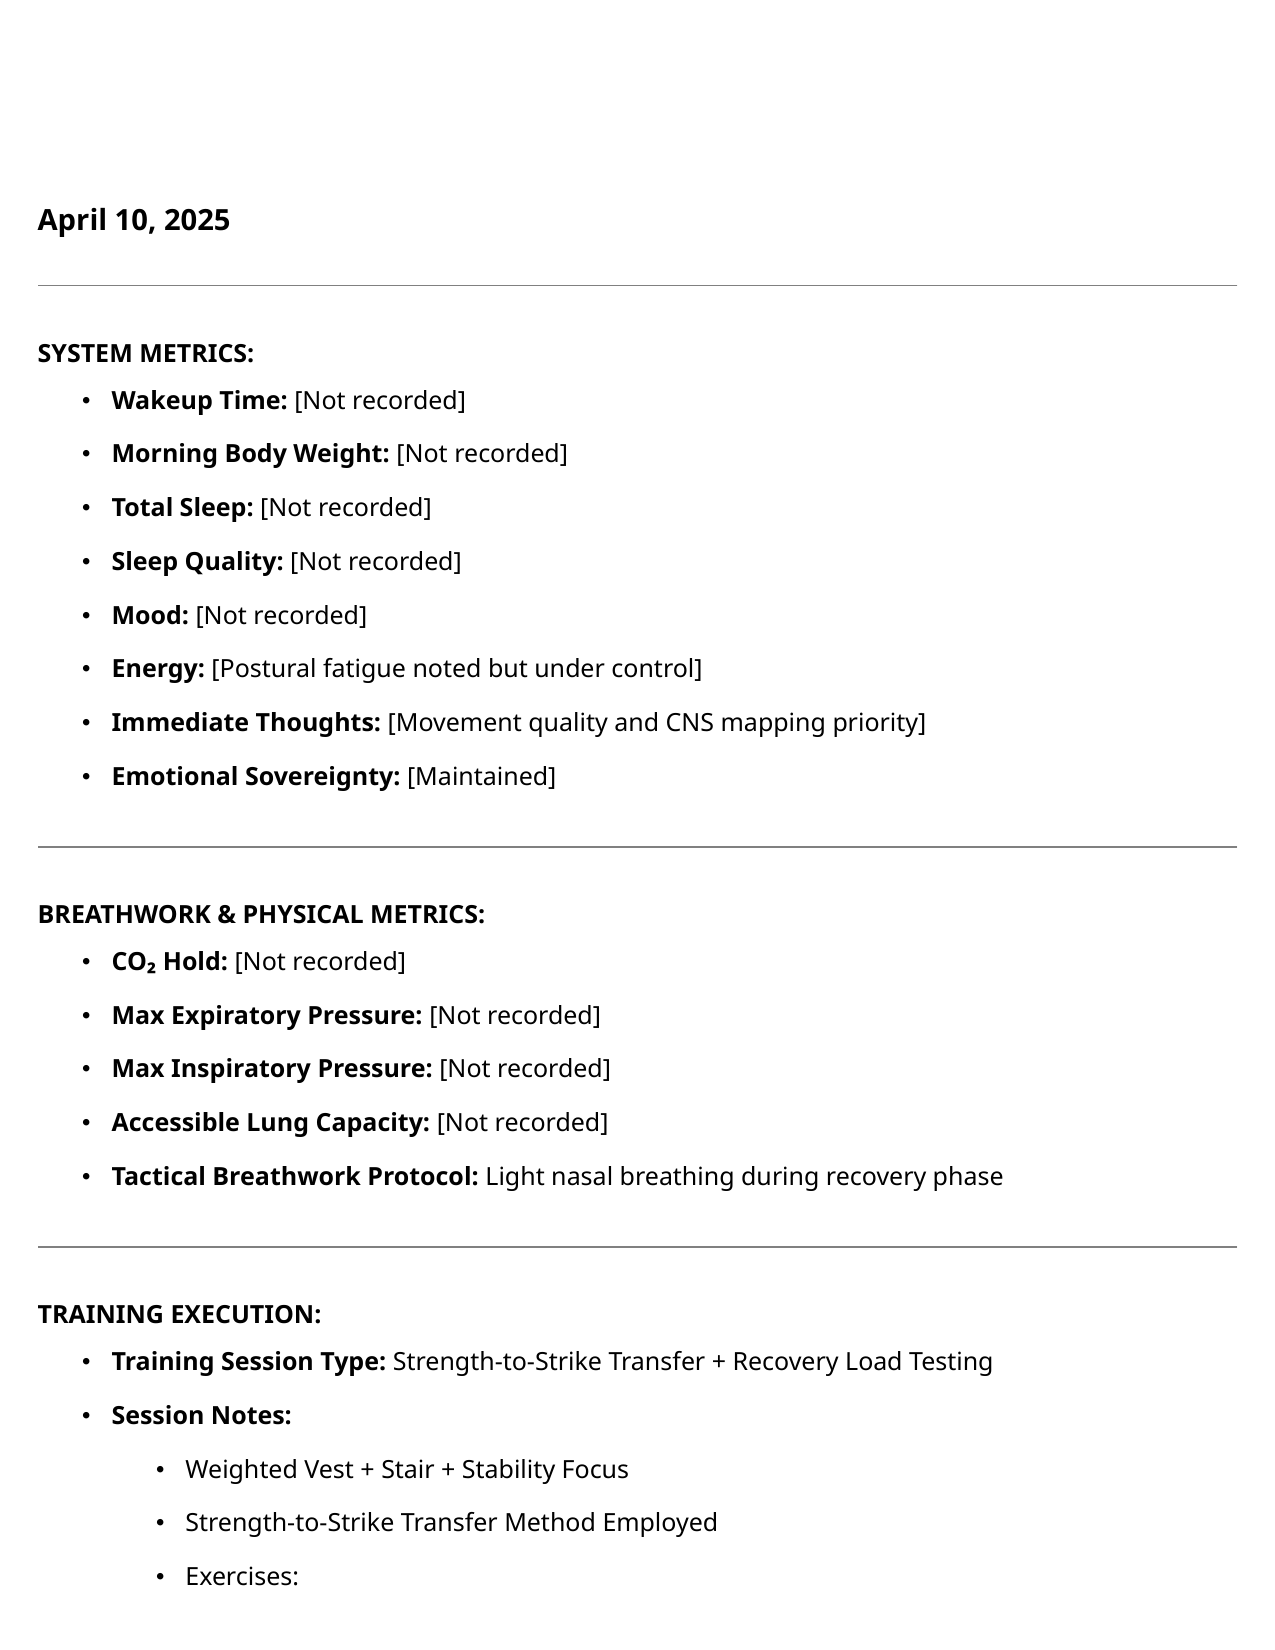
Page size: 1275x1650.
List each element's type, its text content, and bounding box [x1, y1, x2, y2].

list Strength-to-Strike Transfer Method Employed [156, 1505, 1237, 1539]
list Tactical Breathwork Protocol: Light nasal breathing during recovery phase [82, 1159, 1237, 1193]
list Emotional Sovereignty: [Maintained] [82, 758, 1237, 793]
list Energy: [Postural fatigue noted but under control] [82, 651, 1237, 685]
list Total Sleep: [Not recorded] [82, 490, 1237, 524]
list Morning Body Weight: [Not recorded] [82, 436, 1237, 470]
subtitle BREATHWORK & PHYSICAL METRICS: [37, 897, 1237, 931]
list Sleep Quality: [Not recorded] [82, 543, 1237, 578]
list Max Inspiratory Pressure: [Not recorded] [82, 1051, 1237, 1085]
list Weighted Vest + Stair + Stability Focus [156, 1451, 1237, 1485]
list Immediate Thoughts: [Movement quality and CNS mapping priority] [82, 705, 1237, 739]
list Exercises: [156, 1559, 1237, 1593]
list Max Expiratory Pressure: [Not recorded] [82, 997, 1237, 1031]
subtitle April 10, 2025 [37, 199, 1237, 238]
list Accessible Lung Capacity: [Not recorded] [82, 1105, 1237, 1139]
subtitle SYSTEM METRICS: [37, 336, 1237, 370]
list Mood: [Not recorded] [82, 597, 1237, 631]
subtitle TRAINING EXECUTION: [37, 1297, 1237, 1331]
list CO₂ Hold: [Not recorded] [82, 944, 1237, 978]
list Session Notes: [82, 1397, 1237, 1432]
list Training Session Type: Strength-to-Strike Transfer + Recovery Load Testing [82, 1344, 1237, 1378]
list Wakeup Time: [Not recorded] [82, 382, 1237, 416]
